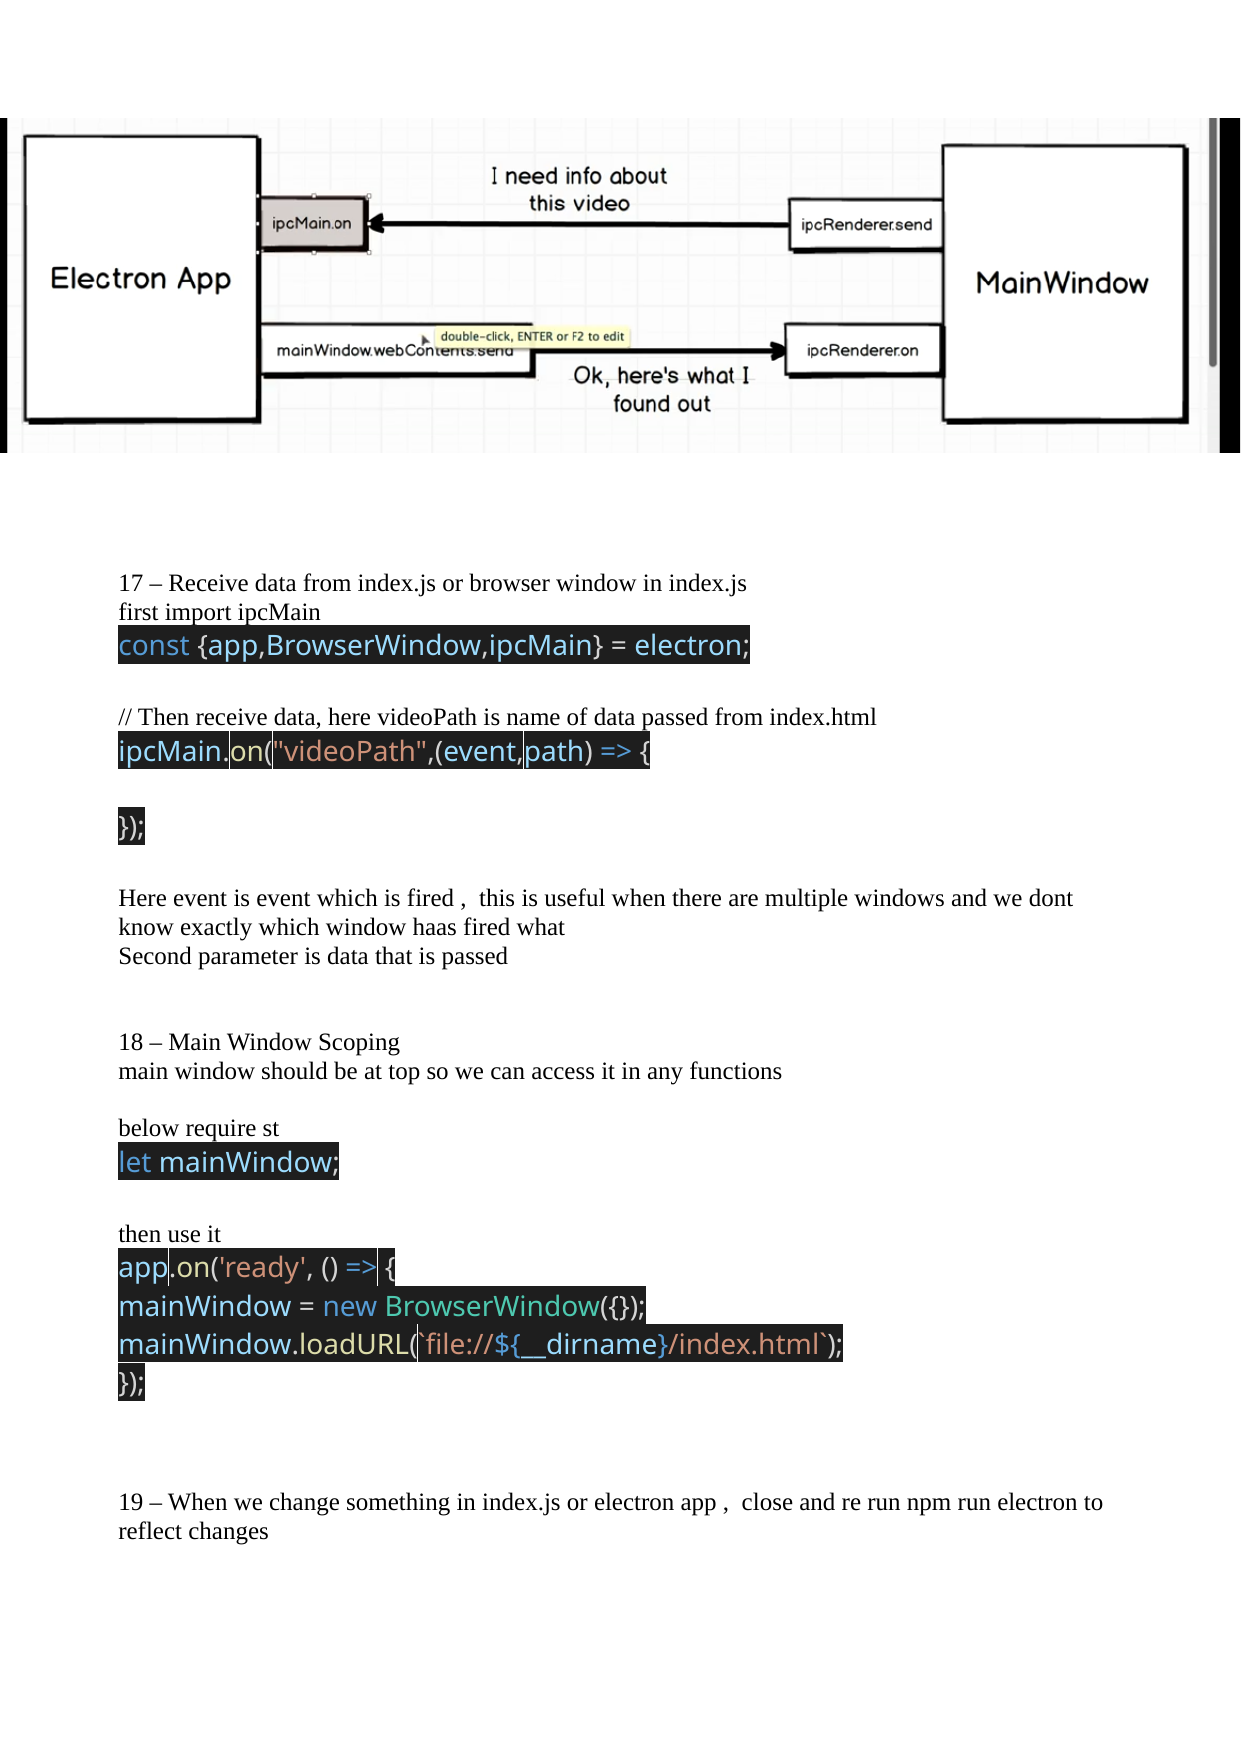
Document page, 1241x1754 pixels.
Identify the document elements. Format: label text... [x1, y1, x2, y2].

text below require st [118, 1113, 1122, 1142]
text mainWindow = new BrowserWindow({}); [118, 1286, 1122, 1324]
text let mainWindow; [118, 1142, 1122, 1180]
text 19 – When we change something in index.js or electron app , close and re run npm run electron to reflect changes [118, 1487, 1122, 1544]
text mainWindow.loadURL(`file://${__dirname}/index.html`); [118, 1324, 1122, 1362]
text ipcMain.on("videoPath",(event,path) => { [118, 731, 1122, 769]
text // Then receive data, here videoPath is name of data passed from index.html [118, 702, 1122, 731]
picture [0, 118, 1241, 453]
text const {app,BrowserWindow,ipcMain} = electron; [118, 625, 1122, 664]
text 17 – Receive data from index.js or browser window in index.js [118, 568, 1122, 597]
text first import ipcMain [118, 597, 1122, 625]
text app.on('ready', () => { [118, 1247, 1122, 1286]
text then use it [118, 1219, 1122, 1247]
text Second parameter is data that is passed [118, 941, 1122, 969]
text }); [118, 807, 1122, 845]
text }); [118, 1362, 1122, 1401]
text Here event is event which is fired , this is useful when there are multiple windows and we dont know exactly which window haas fired what [118, 883, 1122, 941]
text main window should be at top so we can access it in any functions [118, 1056, 1122, 1084]
text 18 – Main Window Scoping [118, 1027, 1122, 1056]
